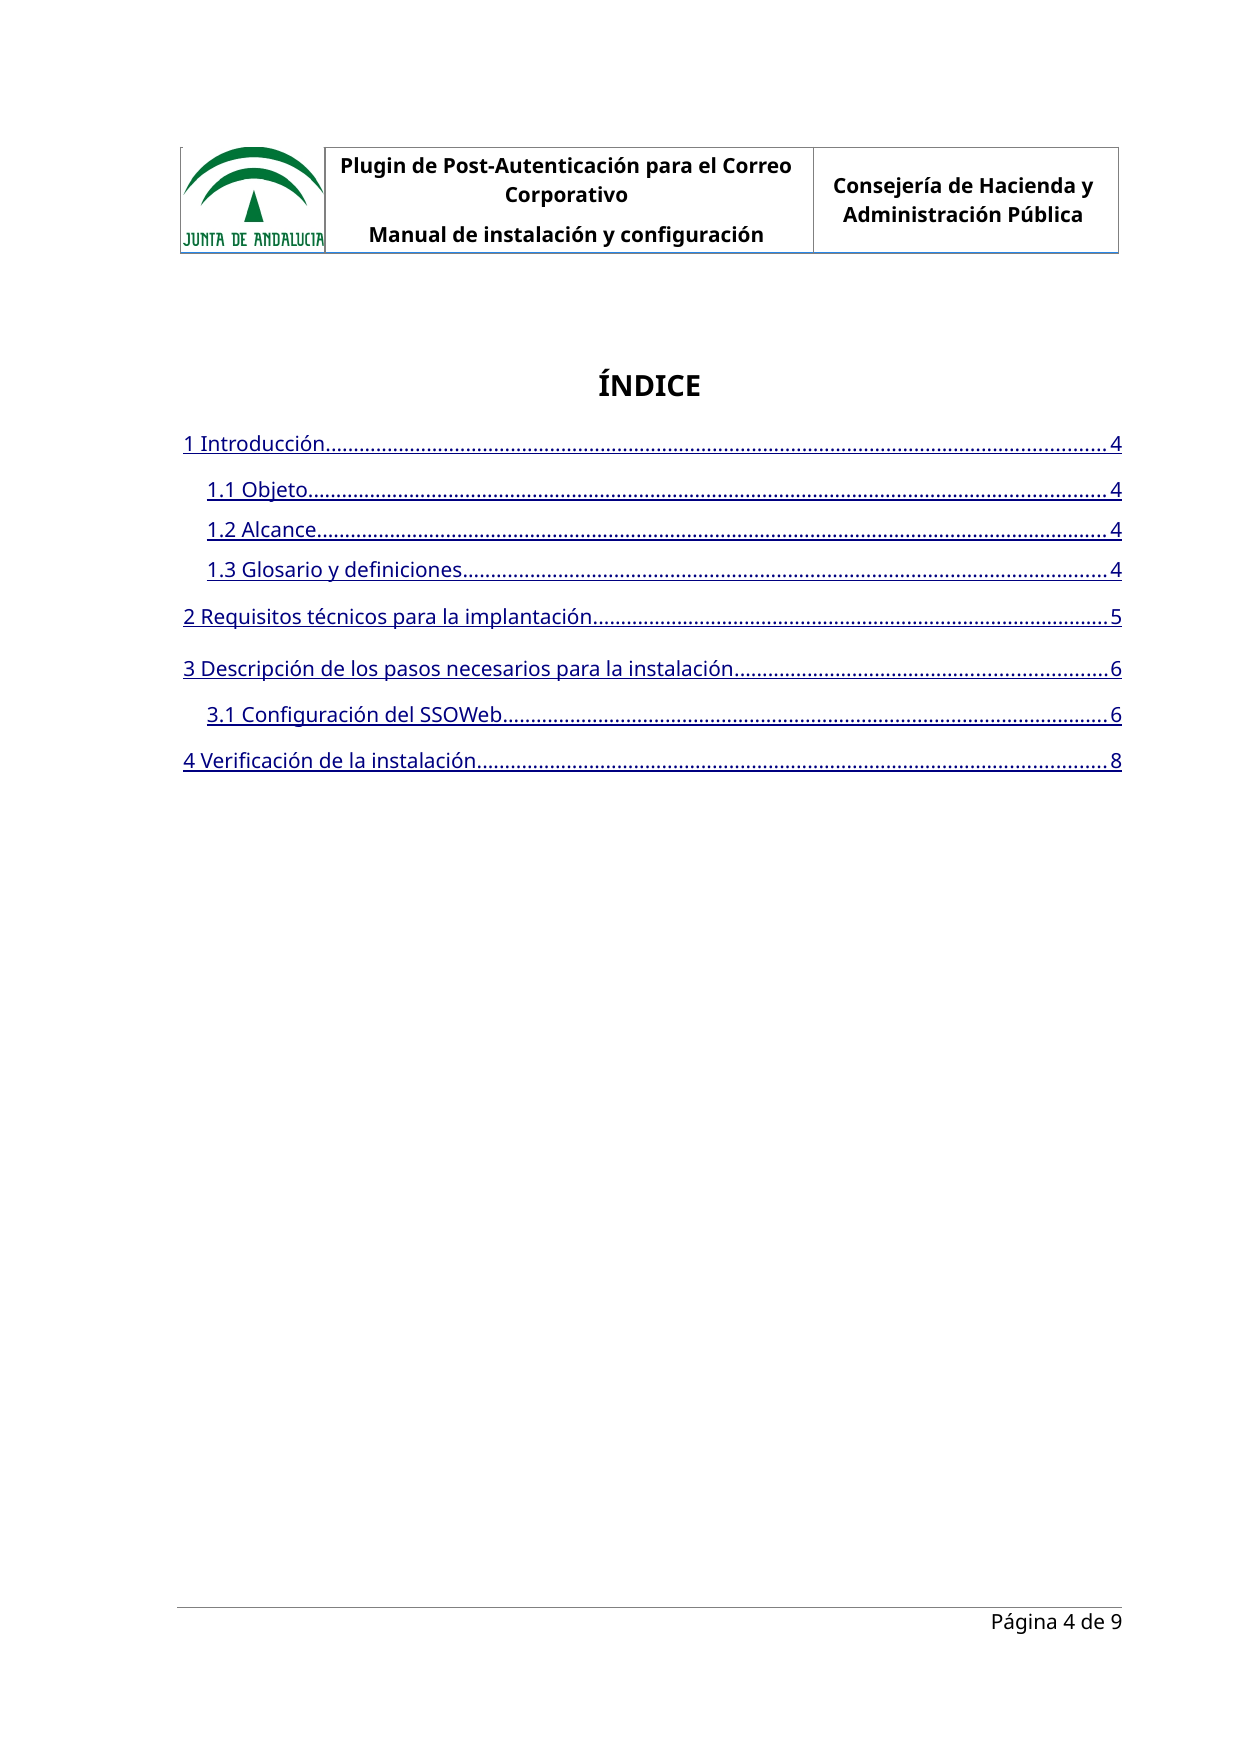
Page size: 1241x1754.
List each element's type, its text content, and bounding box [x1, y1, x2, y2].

text 4 Verificación de la instalación 8 [183, 746, 1122, 770]
picture [183, 147, 324, 246]
text 1.1 Objeto 4 [207, 475, 1122, 499]
text 3 Descripción de los pasos necesarios para la instalación 6 [183, 654, 1122, 678]
text 1.2 Alcance 4 [207, 515, 1122, 539]
text 1 Introducción 4 [183, 429, 1122, 453]
text 3.1 Configuración del SSOWeb 6 [207, 700, 1122, 724]
text 2 Requisitos técnicos para la implantación 5 [183, 602, 1122, 626]
subtitle ÍNDICE [177, 365, 1122, 404]
text 1.3 Glosario y definiciones 4 [207, 556, 1122, 580]
